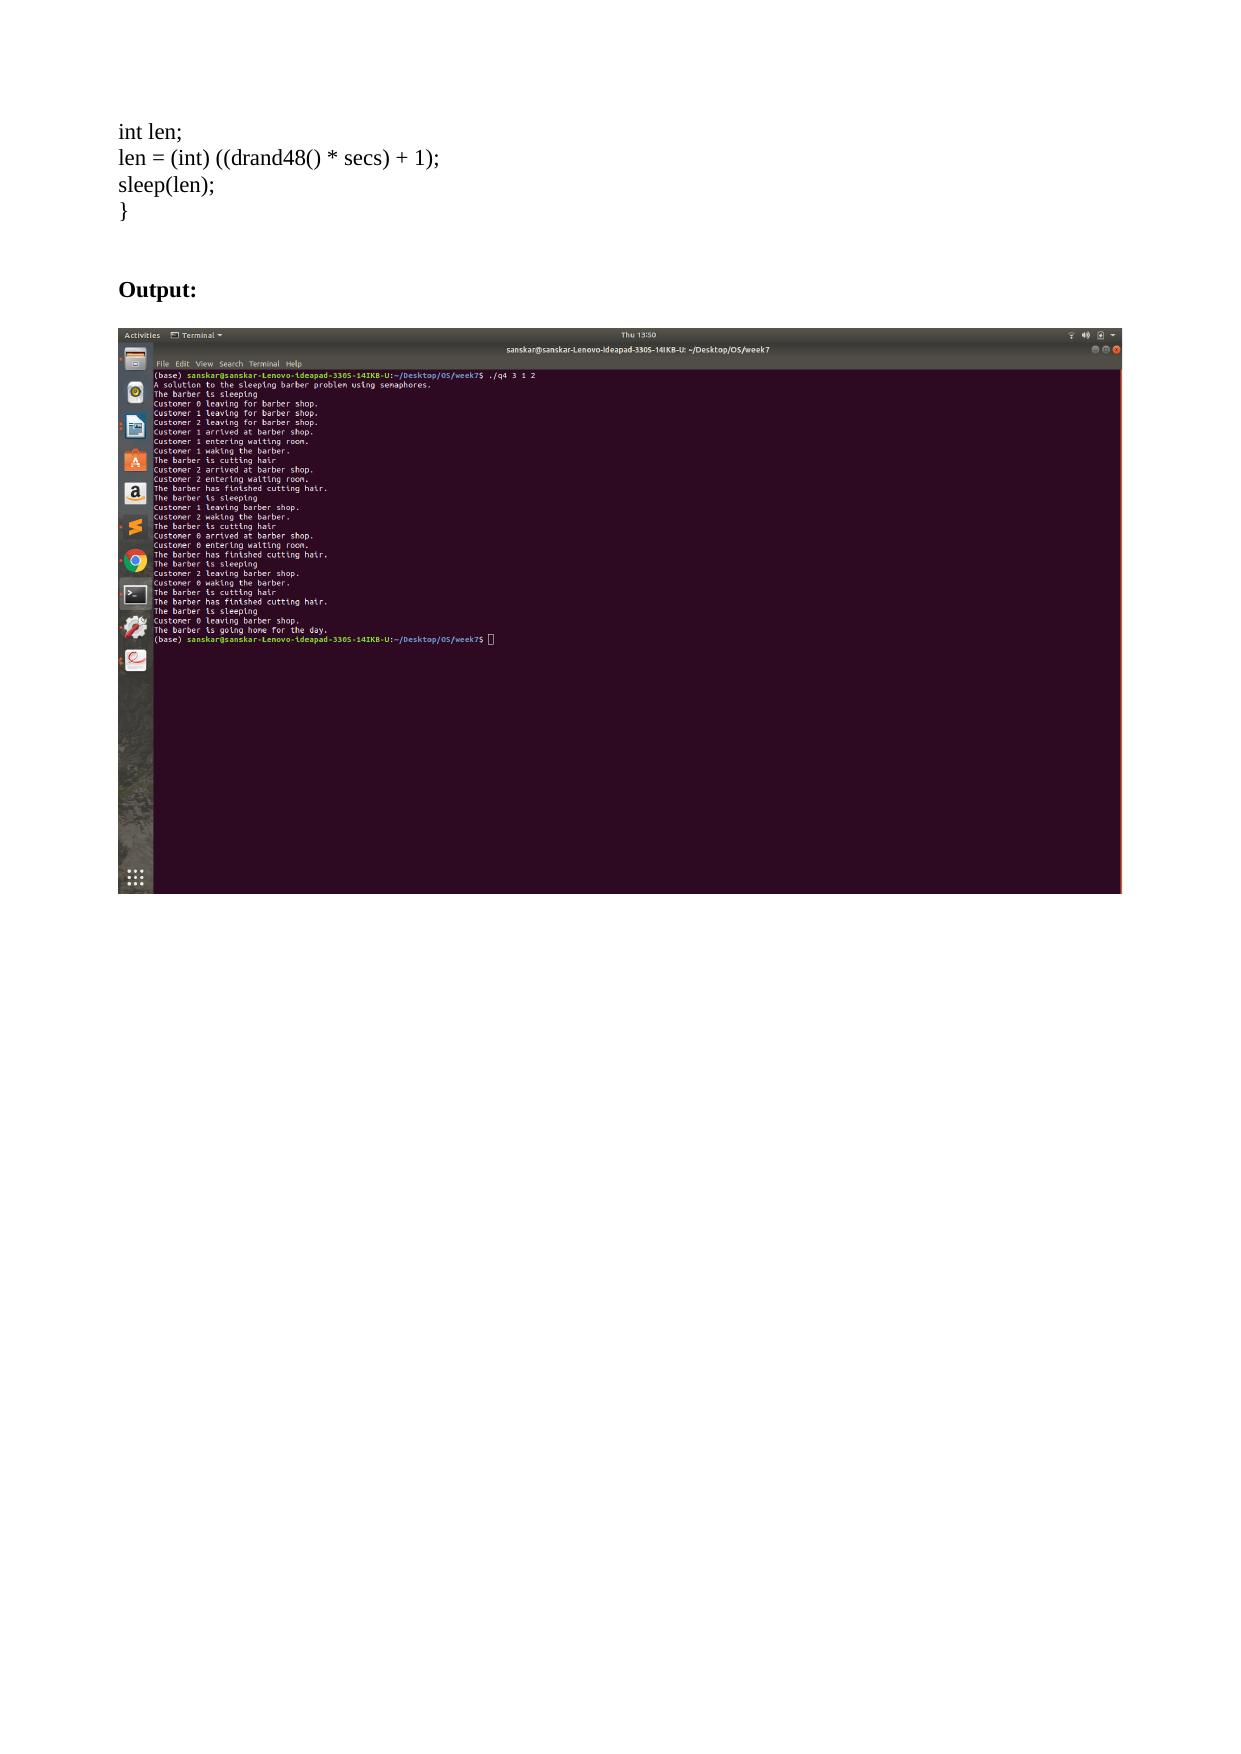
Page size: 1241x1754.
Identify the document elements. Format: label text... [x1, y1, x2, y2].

text sleep(len); [118, 171, 1122, 197]
text } [118, 197, 1122, 223]
text int len; [118, 118, 1122, 144]
picture [118, 328, 1123, 894]
text len = (int) ((drand48() * secs) + 1); [118, 144, 1122, 171]
text Output: [118, 276, 1122, 303]
